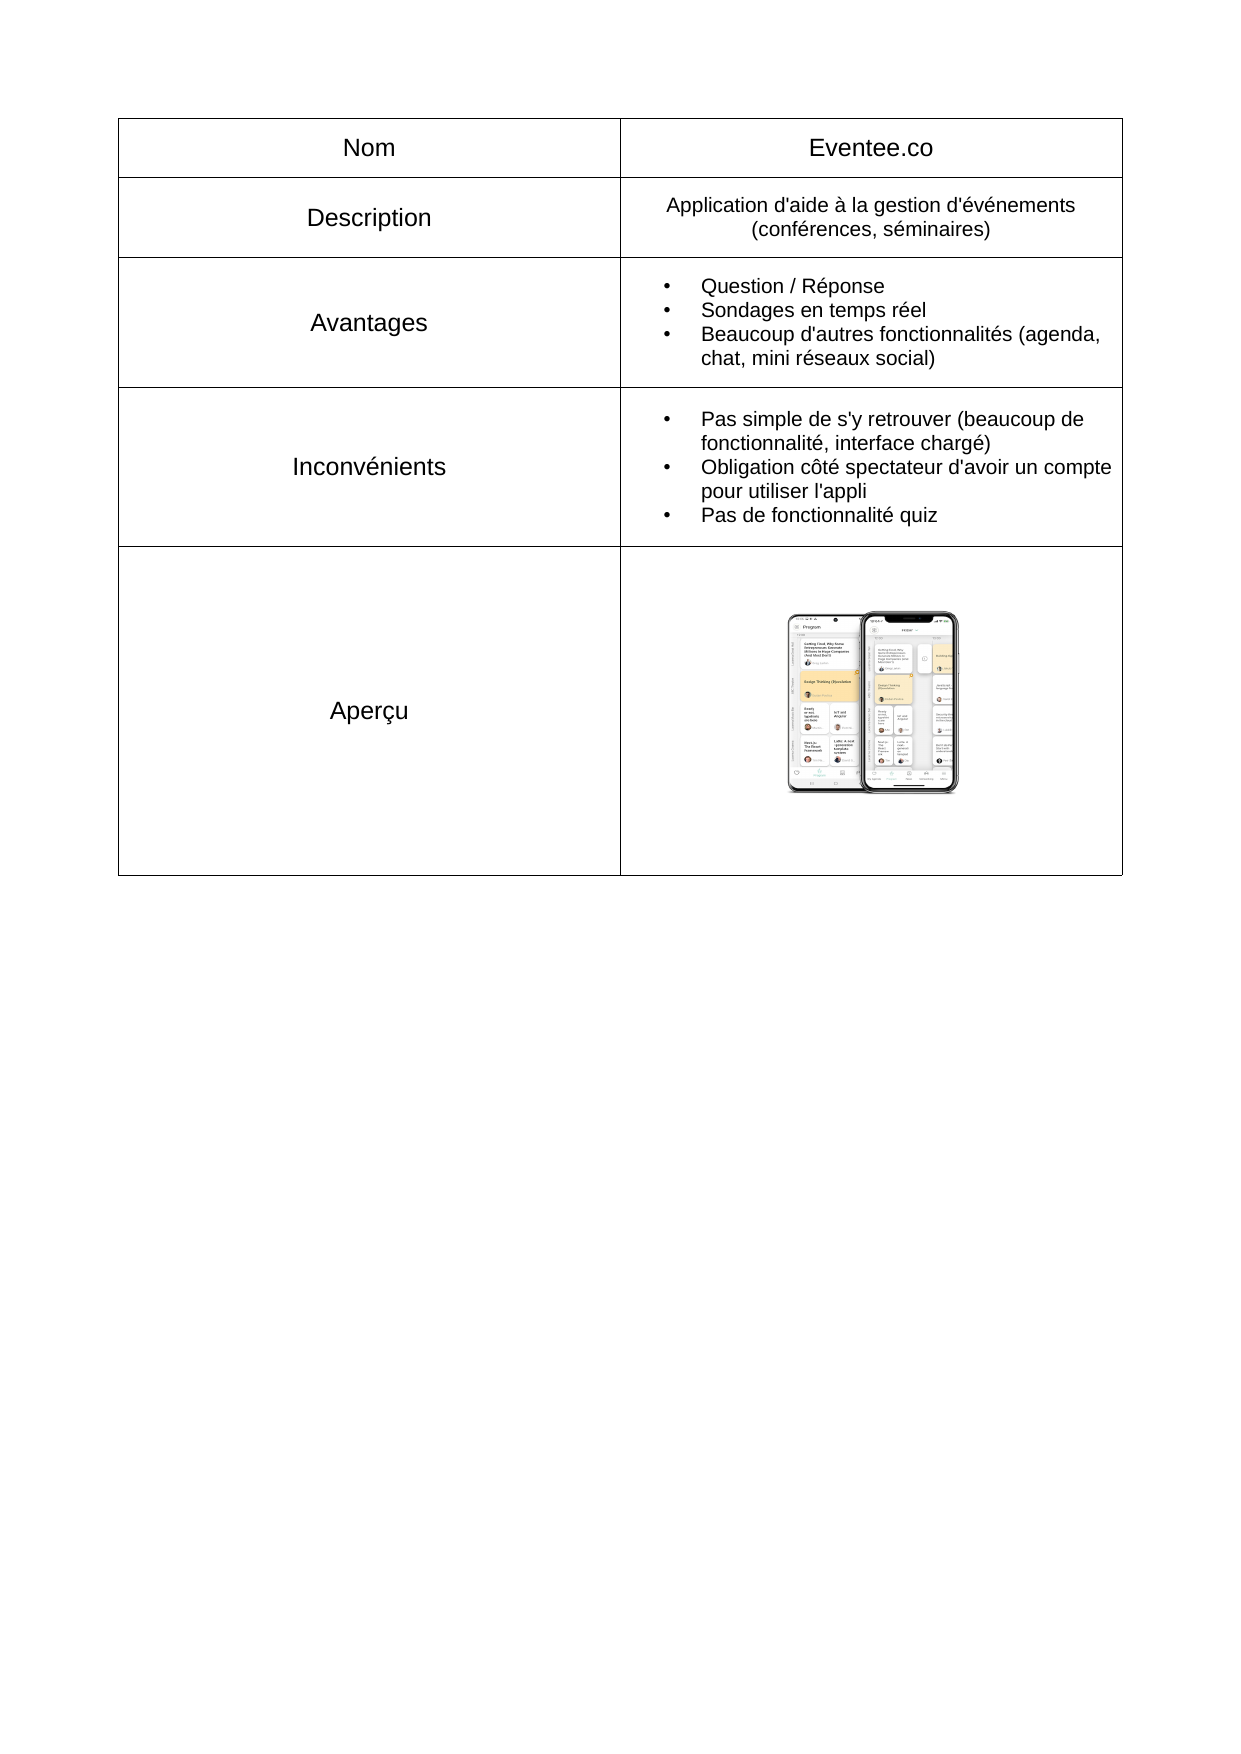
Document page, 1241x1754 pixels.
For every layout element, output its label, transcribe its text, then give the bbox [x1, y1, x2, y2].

table_cell Inconvénients [119, 388, 620, 546]
table_cell [621, 595, 1122, 875]
table_cell [621, 547, 1122, 594]
table_cell Question / Réponse Sondages en temps réel Beaucoup d'autres fonctionnalités (agenda, chat, mini réseaux social) [621, 258, 1122, 387]
table_cell Description [119, 178, 620, 257]
table_header Eventee.co [621, 119, 1122, 177]
table_cell Aperçu [119, 547, 620, 875]
table_cell Pas simple de s'y retrouver (beaucoup de fonctionnalité, interface chargé) Obligation côté spectateur d'avoir un compte pour utiliser l'appli Pas de fonctionnalité quiz [621, 388, 1122, 546]
picture [762, 594, 983, 812]
table_cell Avantages [119, 258, 620, 387]
table_header Nom [119, 119, 620, 177]
table_cell Application d'aide à la gestion d'événements (conférences, séminaires) [621, 178, 1122, 257]
